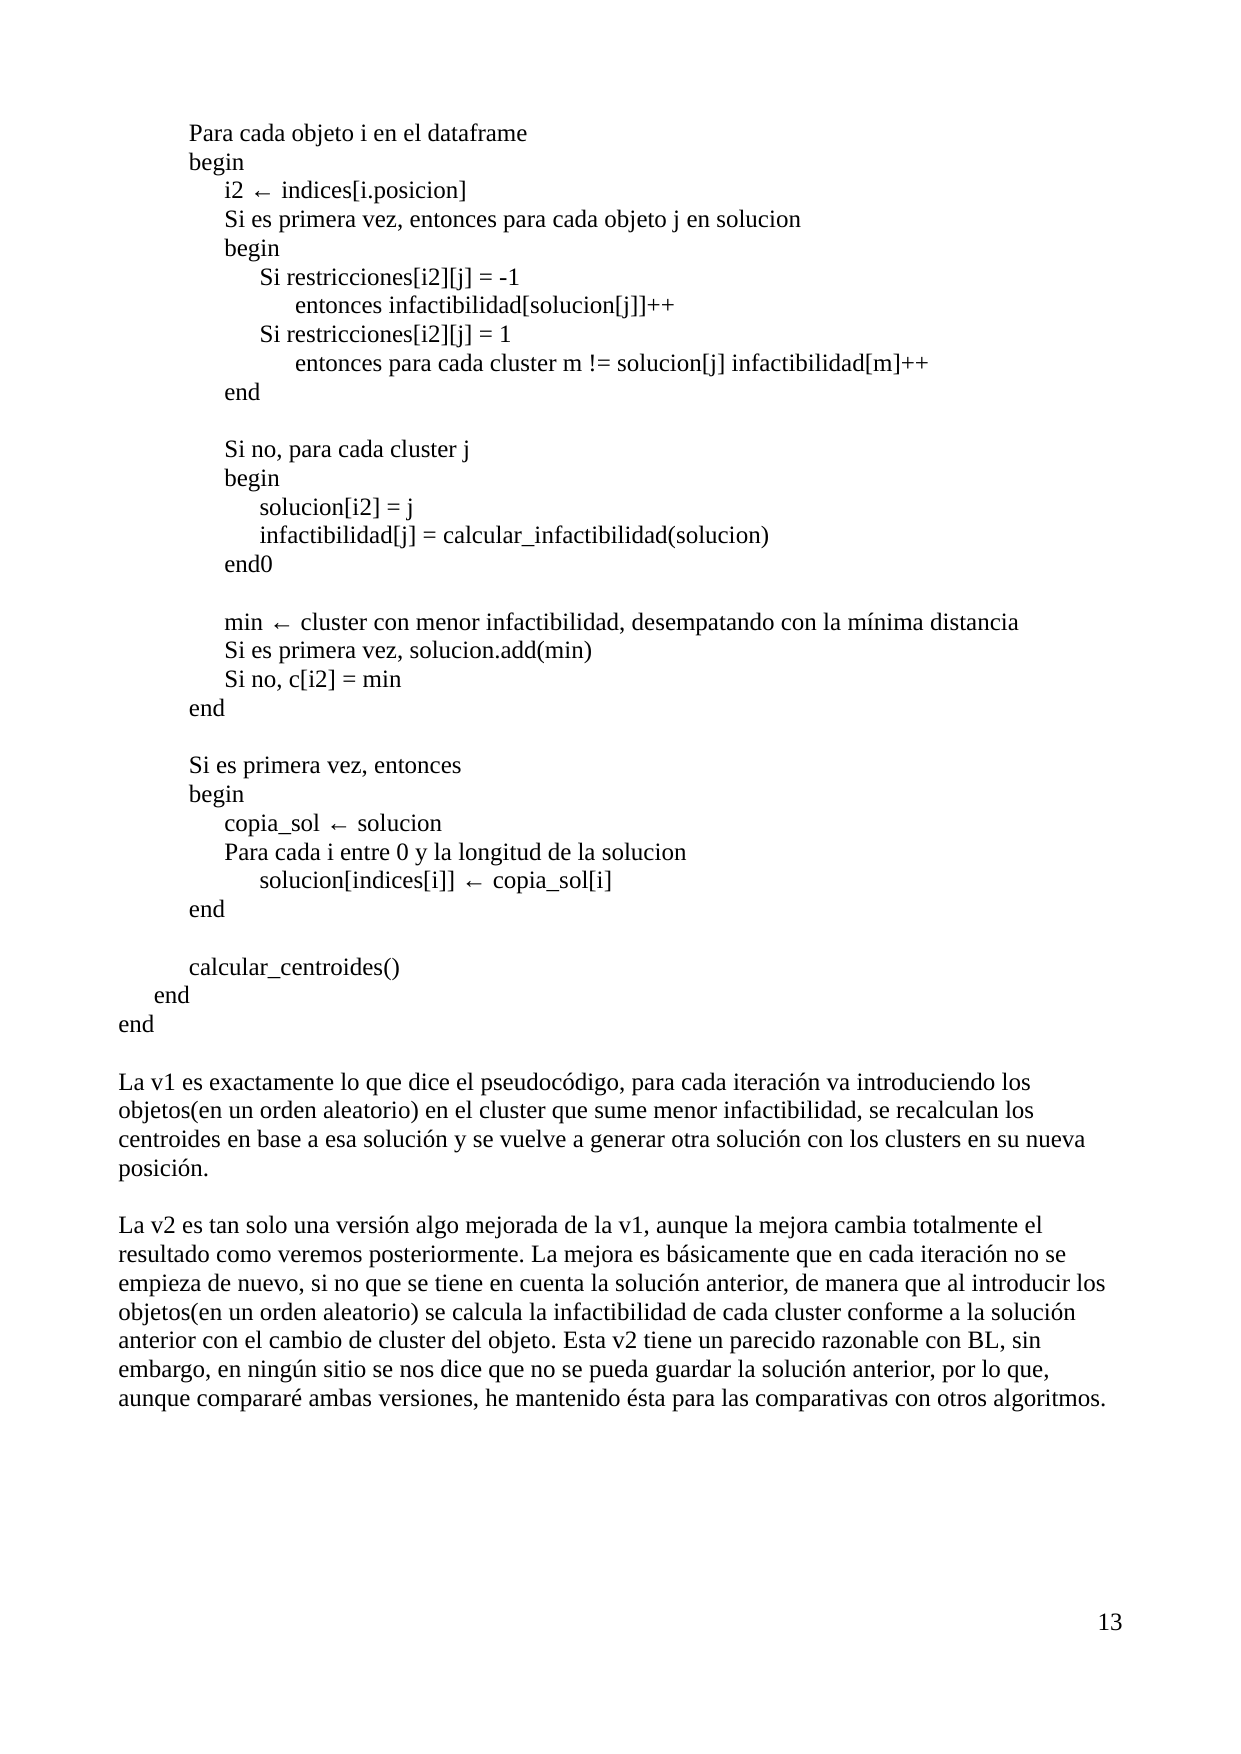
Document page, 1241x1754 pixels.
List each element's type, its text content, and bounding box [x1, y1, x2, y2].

text Si no, c[i2] = min [118, 664, 1122, 693]
text Si es primera vez, entonces para cada objeto j en solucion [118, 204, 1122, 233]
text end0 [118, 549, 1122, 578]
text begin [118, 233, 1122, 262]
text Si restricciones[i2][j] = 1 [118, 319, 1122, 348]
text Para cada i entre 0 y la longitud de la solucion [118, 837, 1122, 866]
text Si no, para cada cluster j [118, 434, 1122, 463]
text begin [118, 779, 1122, 808]
text copia_sol ← solucion [118, 808, 1122, 837]
text end [118, 1009, 1122, 1038]
text Si es primera vez, entonces [118, 751, 1122, 779]
text end [118, 894, 1122, 923]
text solucion[i2] = j [118, 492, 1122, 521]
text Si es primera vez, solucion.add(min) [118, 636, 1122, 664]
text begin [118, 147, 1122, 176]
text min ← cluster con menor infactibilidad, desempatando con la mínima distancia [118, 607, 1122, 636]
text begin [118, 463, 1122, 492]
text entonces para cada cluster m != solucion[j] infactibilidad[m]++ [118, 348, 1122, 377]
text i2 ← indices[i.posicion] [118, 176, 1122, 204]
text calcular_centroides() [118, 952, 1122, 981]
text solucion[indices[i]] ← copia_sol[i] [118, 866, 1122, 894]
text end [118, 377, 1122, 406]
text Para cada objeto i en el dataframe [118, 118, 1122, 147]
text La v2 es tan solo una versión algo mejorada de la v1, aunque la mejora cambia totalmente el resultado como veremos posteriormente. La mejora es básicamente que en cada iteración no se empieza de nuevo, si no que se tiene en cuenta la solución anterior, de manera que al introducir los objetos(en un orden aleatorio) se calcula la infactibilidad de cada cluster conforme a la solución anterior con el cambio de cluster del objeto. Esta v2 tiene un parecido razonable con BL, sin embargo, en ningún sitio se nos dice que no se pueda guardar la solución anterior, por lo que, aunque compararé ambas versiones, he mantenido ésta para las comparativas con otros algoritmos. [118, 1211, 1122, 1412]
text end [118, 693, 1122, 722]
text La v1 es exactamente lo que dice el pseudocódigo, para cada iteración va introduciendo los objetos(en un orden aleatorio) en el cluster que sume menor infactibilidad, se recalculan los centroides en base a esa solución y se vuelve a generar otra solución con los clusters en su nueva posición. [118, 1067, 1122, 1182]
text entonces infactibilidad[solucion[j]]++ [118, 291, 1122, 319]
text end [118, 981, 1122, 1009]
text Si restricciones[i2][j] = -1 [118, 262, 1122, 291]
text infactibilidad[j] = calcular_infactibilidad(solucion) [118, 521, 1122, 549]
